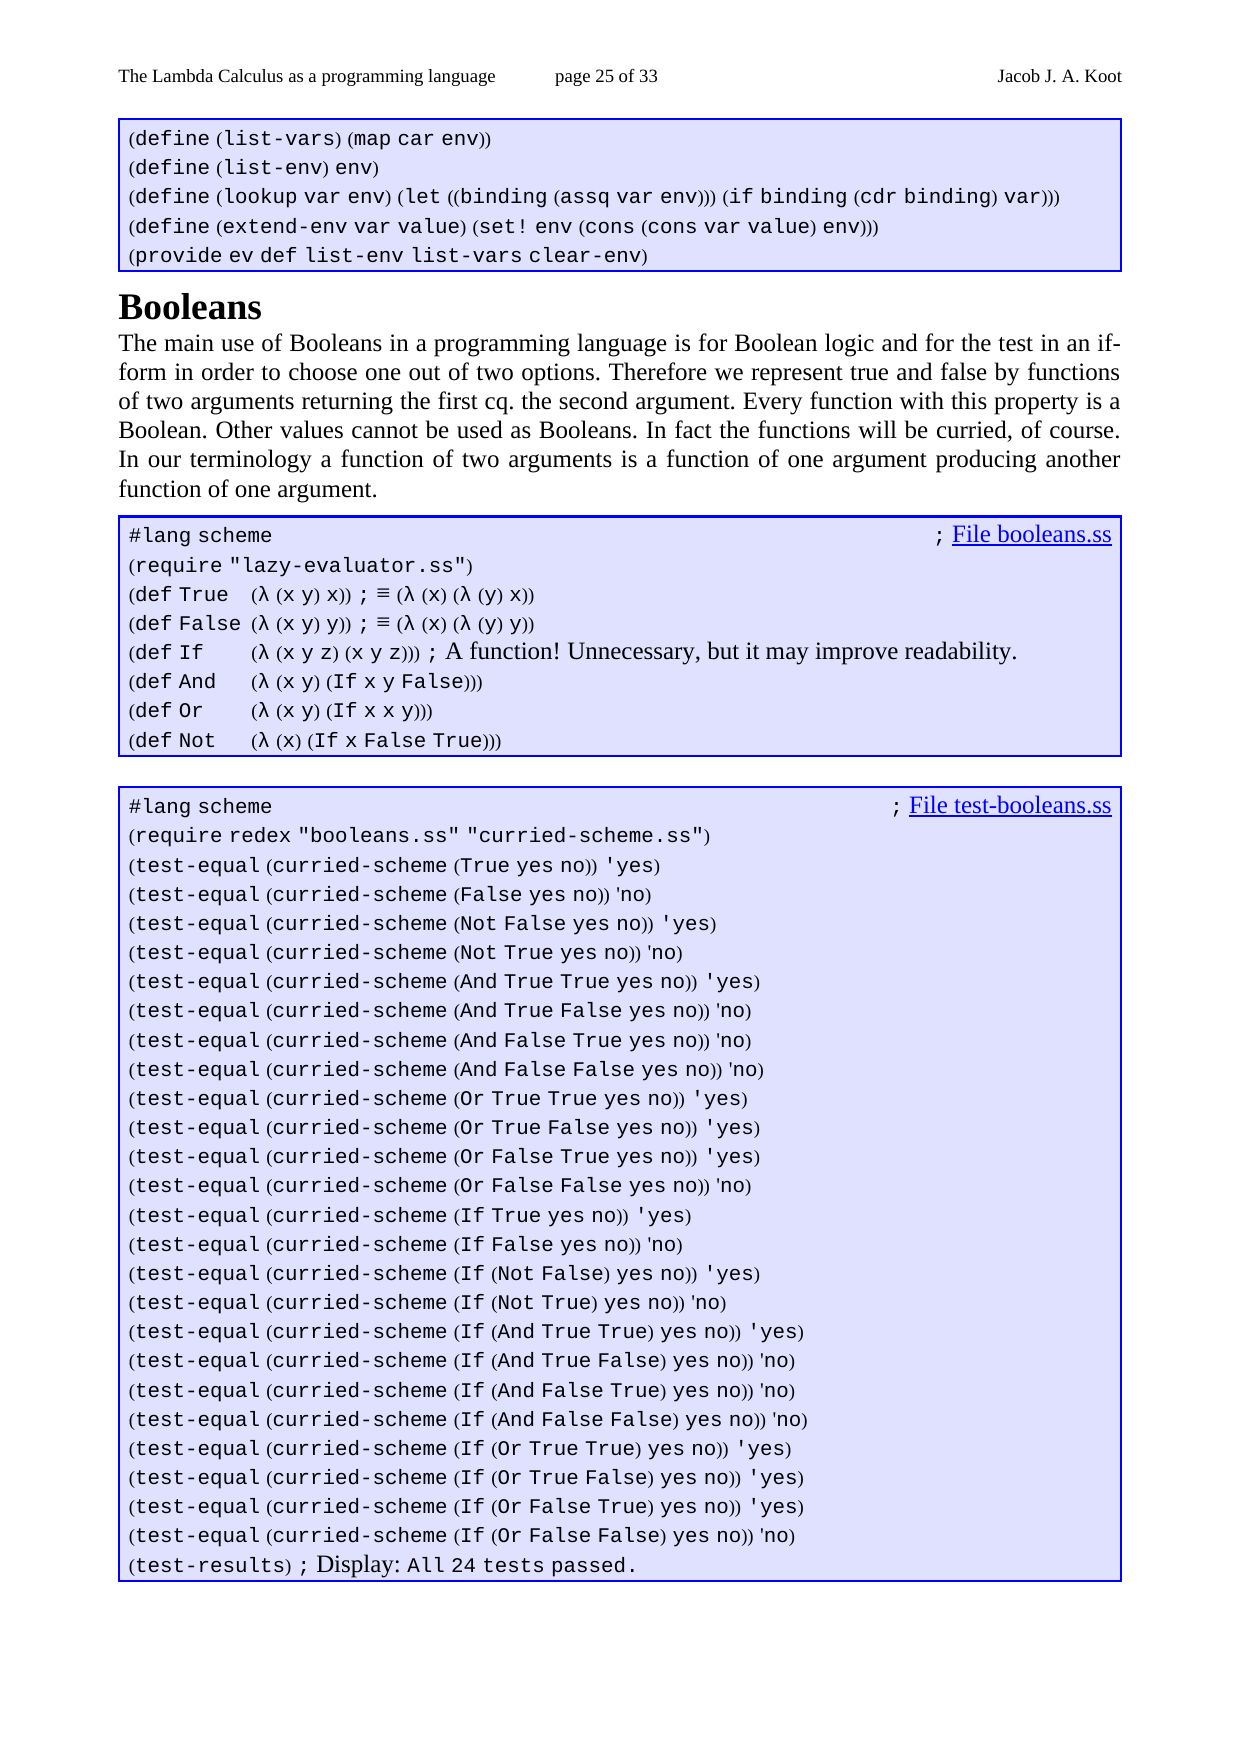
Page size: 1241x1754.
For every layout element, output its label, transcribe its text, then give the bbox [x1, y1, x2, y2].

text #lang scheme ; File test-booleans.ss [120, 788, 1120, 815]
text (test-equal (curried-scheme (If (And True False) yes no)) 'no) [120, 1340, 1120, 1369]
text (test-equal (curried-scheme (And True False yes no)) 'no) [120, 990, 1120, 1019]
text (test-equal (curried-scheme (And True True yes no)) 'yes) [120, 961, 1120, 990]
text (test-equal (curried-scheme (True yes no)) 'yes) [120, 844, 1120, 874]
text (define (list-env) env) [120, 147, 1120, 176]
text (test-equal (curried-scheme (If (And False False) yes no)) 'no) [120, 1399, 1120, 1428]
text (def Or (λ (x y) (If x x y))) [120, 690, 1120, 719]
text (define (lookup var env) (let ((binding (assq var env))) (if binding (cdr binding) var))) [120, 176, 1120, 206]
text (test-equal (curried-scheme (Not True yes no)) 'no) [120, 932, 1120, 961]
text (def False (λ (x y) y)) ; ≡ (λ (x) (λ (y) y)) [120, 603, 1120, 632]
text (test-equal (curried-scheme (And False True yes no)) 'no) [120, 1019, 1120, 1049]
text The main use of Booleans in a programming language is for Boolean logic and for the test in an if-form in order to choose one out of two options. Therefore we represent true and false by functions of two arguments returning the first cq. the second argument. Every function with this property is a Boolean. Other values cannot be used as Booleans. In fact the functions will be curried, of course. In our terminology a function of two arguments is a function of one argument producing another function of one argument. [118, 328, 1122, 503]
text (require redex "booleans.ss" "curried-scheme.ss") [120, 815, 1120, 844]
text (test-equal (curried-scheme (If (Or False True) yes no)) 'yes) [120, 1486, 1120, 1515]
text (test-equal (curried-scheme (Or False True yes no)) 'yes) [120, 1136, 1120, 1165]
text (test-equal (curried-scheme (Or False False yes no)) 'no) [120, 1165, 1120, 1194]
subtitle Booleans [118, 285, 1122, 328]
text (provide ev def list-env list-vars clear-env) [120, 235, 1120, 270]
text (test-equal (curried-scheme (If (And False True) yes no)) 'no) [120, 1369, 1120, 1399]
text (def True (λ (x y) x)) ; ≡ (λ (x) (λ (y) x)) [120, 574, 1120, 603]
text (test-equal (curried-scheme (If (And True True) yes no)) 'yes) [120, 1311, 1120, 1340]
text (test-equal (curried-scheme (If False yes no)) 'no) [120, 1224, 1120, 1253]
text (define (extend-env var value) (set! env (cons (cons var value) env))) [120, 206, 1120, 235]
text (test-results) ; Display: All 24 tests passed. [120, 1544, 1120, 1580]
text (test-equal (curried-scheme (Not False yes no)) 'yes) [120, 903, 1120, 932]
text (def And (λ (x y) (If x y False))) [120, 661, 1120, 690]
text (def Not (λ (x) (If x False True))) [120, 719, 1120, 755]
text (test-equal (curried-scheme (And False False yes no)) 'no) [120, 1049, 1120, 1078]
text (def If (λ (x y z) (x y z))) ; A function! Unnecessary, but it may improve readability. [120, 632, 1120, 661]
text (test-equal (curried-scheme (Or True False yes no)) 'yes) [120, 1107, 1120, 1136]
text (test-equal (curried-scheme (False yes no)) 'no) [120, 874, 1120, 903]
text (test-equal (curried-scheme (If (Or True False) yes no)) 'yes) [120, 1457, 1120, 1486]
text (test-equal (curried-scheme (If (Or False False) yes no)) 'no) [120, 1515, 1120, 1544]
text (define (list-vars) (map car env)) [120, 120, 1120, 147]
text (test-equal (curried-scheme (If (Not True) yes no)) 'no) [120, 1282, 1120, 1311]
text (test-equal (curried-scheme (If (Or True True) yes no)) 'yes) [120, 1428, 1120, 1457]
text (test-equal (curried-scheme (If True yes no)) 'yes) [120, 1194, 1120, 1224]
text (test-equal (curried-scheme (If (Not False) yes no)) 'yes) [120, 1253, 1120, 1282]
text (test-equal (curried-scheme (Or True True yes no)) 'yes) [120, 1078, 1120, 1107]
text (require "lazy-evaluator.ss") [120, 544, 1120, 574]
text #lang scheme ; File booleans.ss [120, 518, 1120, 544]
